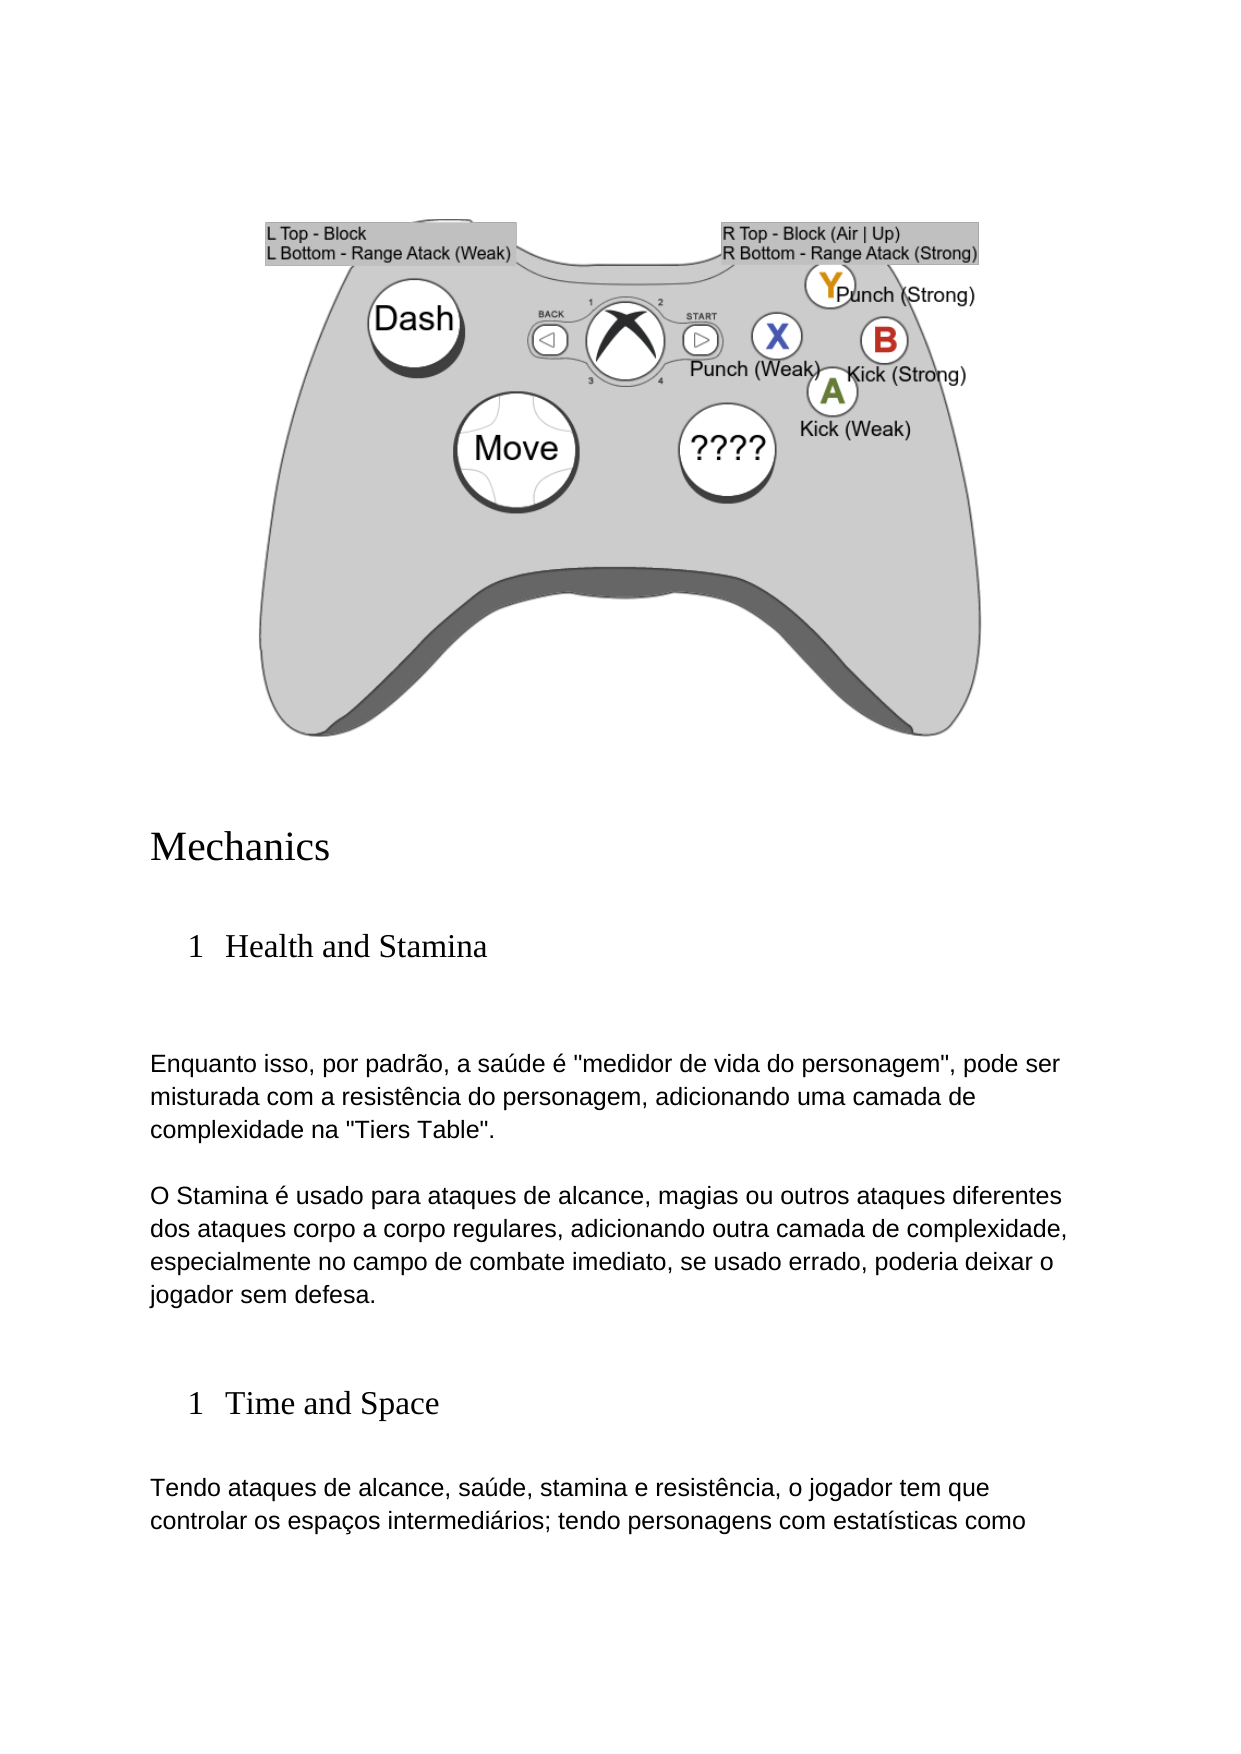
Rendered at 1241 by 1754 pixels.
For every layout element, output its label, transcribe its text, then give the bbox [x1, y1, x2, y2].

text Tendo ataques de alcance, saúde, stamina e resistência, o jogador tem que controlar os espaços intermediários; tendo personagens com estatísticas como [150, 1473, 1090, 1535]
text O Stamina é usado para ataques de alcance, magias ou outros ataques diferentes dos ataques corpo a corpo regulares, adicionando outra camada de complexidade, especialmente no campo de combate imediato, se usado errado, poderia deixar o jogador sem defesa. [150, 1181, 1090, 1309]
text Enquanto isso, por padrão, a saúde é "medidor de vida do personagem", pode ser misturada com a resistência do personagem, adicionando uma camada de complexidade na "Tiers Table". [150, 1049, 1090, 1144]
list Time and Space [187, 1383, 1090, 1422]
list Health and Stamina [187, 926, 1090, 964]
subtitle Mechanics [150, 821, 1090, 869]
picture [258, 219, 982, 737]
